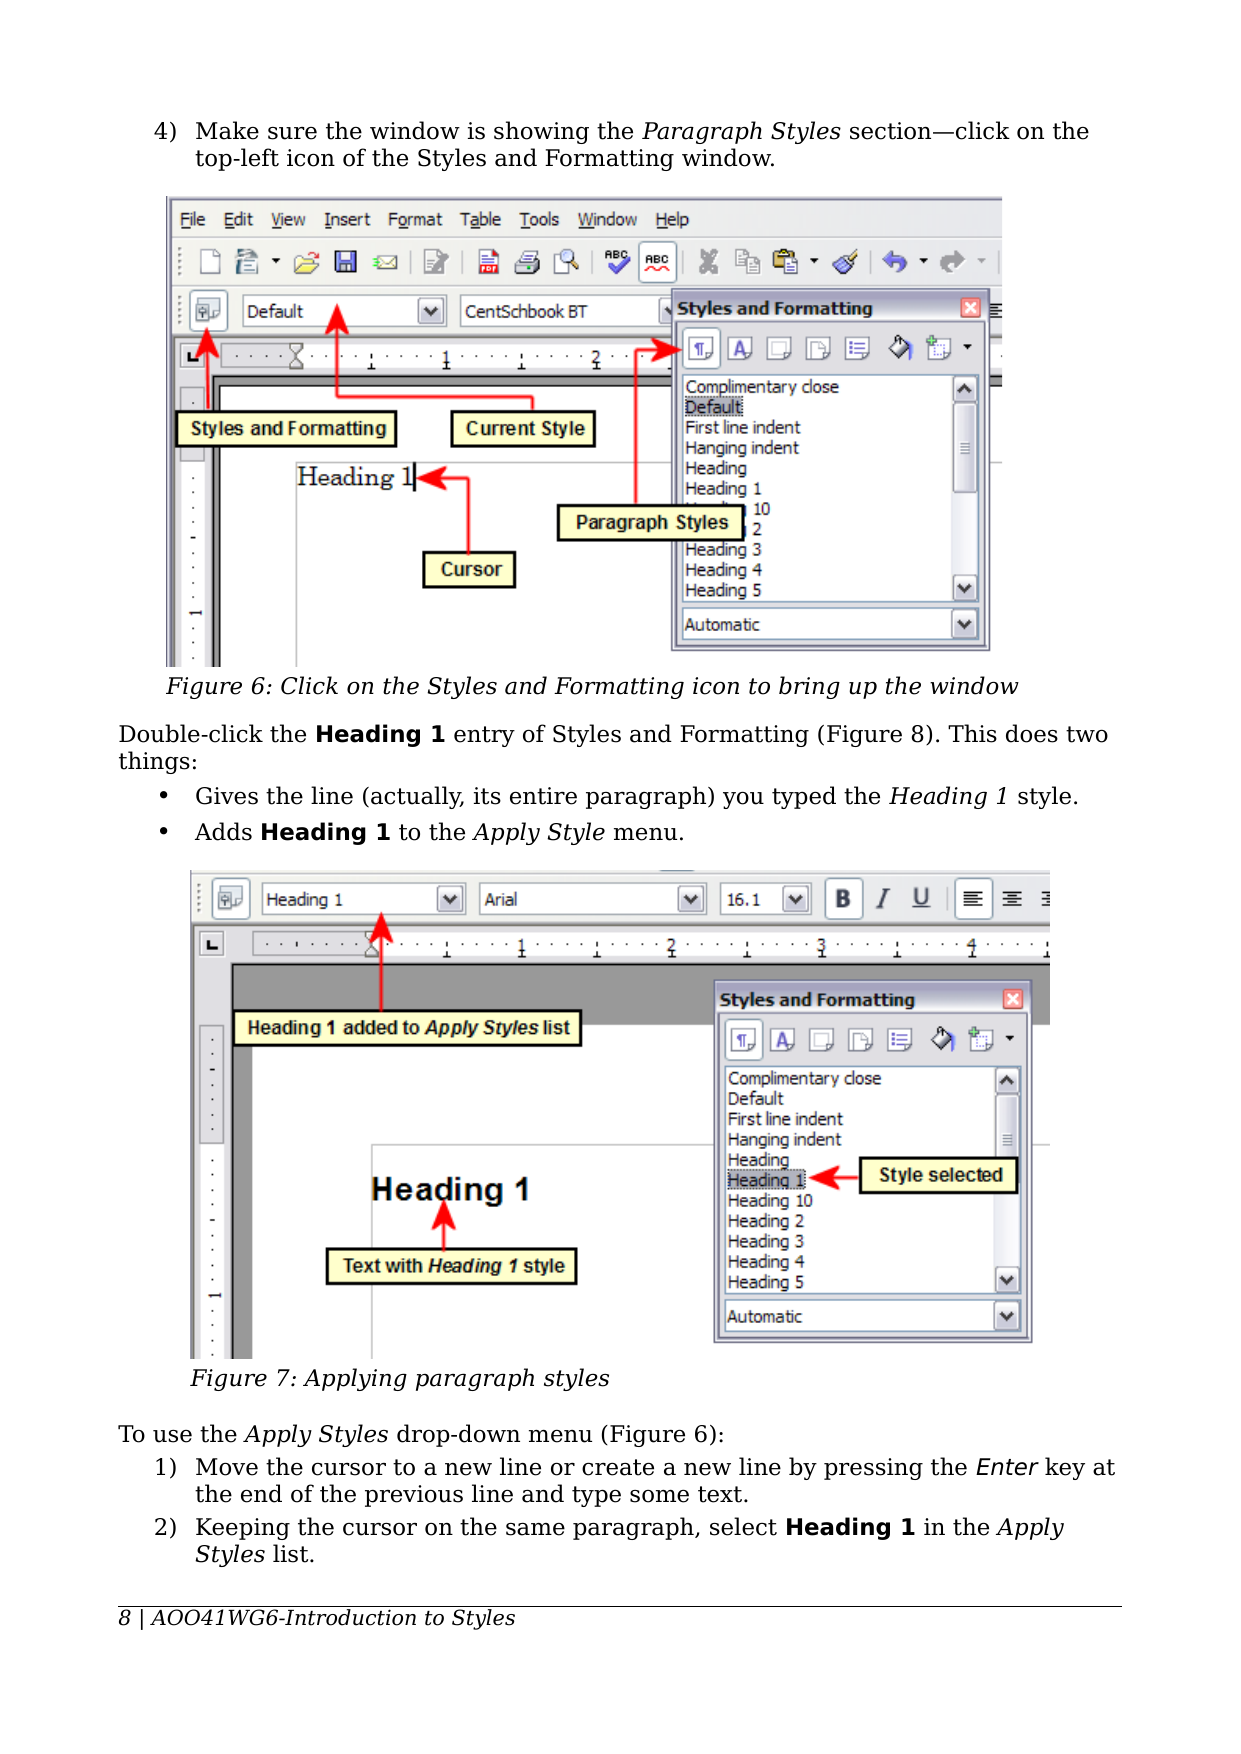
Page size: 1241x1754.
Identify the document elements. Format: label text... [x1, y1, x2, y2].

list To use the Apply Styles drop-down menu (Figure 6): [118, 1421, 1122, 1448]
list Make sure the window is showing the Paragraph Styles section—click on the top-left icon of the Styles and Formatting window. [177, 118, 1122, 171]
picture [190, 870, 1050, 1359]
list Move the cursor to a new line or create a new line by pressing the Enter key at the end of the previous line and type some text. [177, 1454, 1122, 1508]
list Adds Heading 1 to the Apply Style menu. [156, 817, 1122, 846]
text Figure 6: Click on the Styles and Formatting icon to bring up the window [166, 673, 1074, 700]
picture [166, 196, 1003, 667]
list Gives the line (actually, its entire paragraph) you typed the Heading 1 style. [156, 781, 1122, 810]
list Keeping the cursor on the same paragraph, select Heading 1 in the Apply Styles list. [177, 1514, 1122, 1567]
text Figure 7: Applying paragraph styles [190, 1365, 1050, 1391]
list Double-click the Heading 1 entry of Styles and Formatting (Figure 8). This does two things: [118, 721, 1122, 775]
